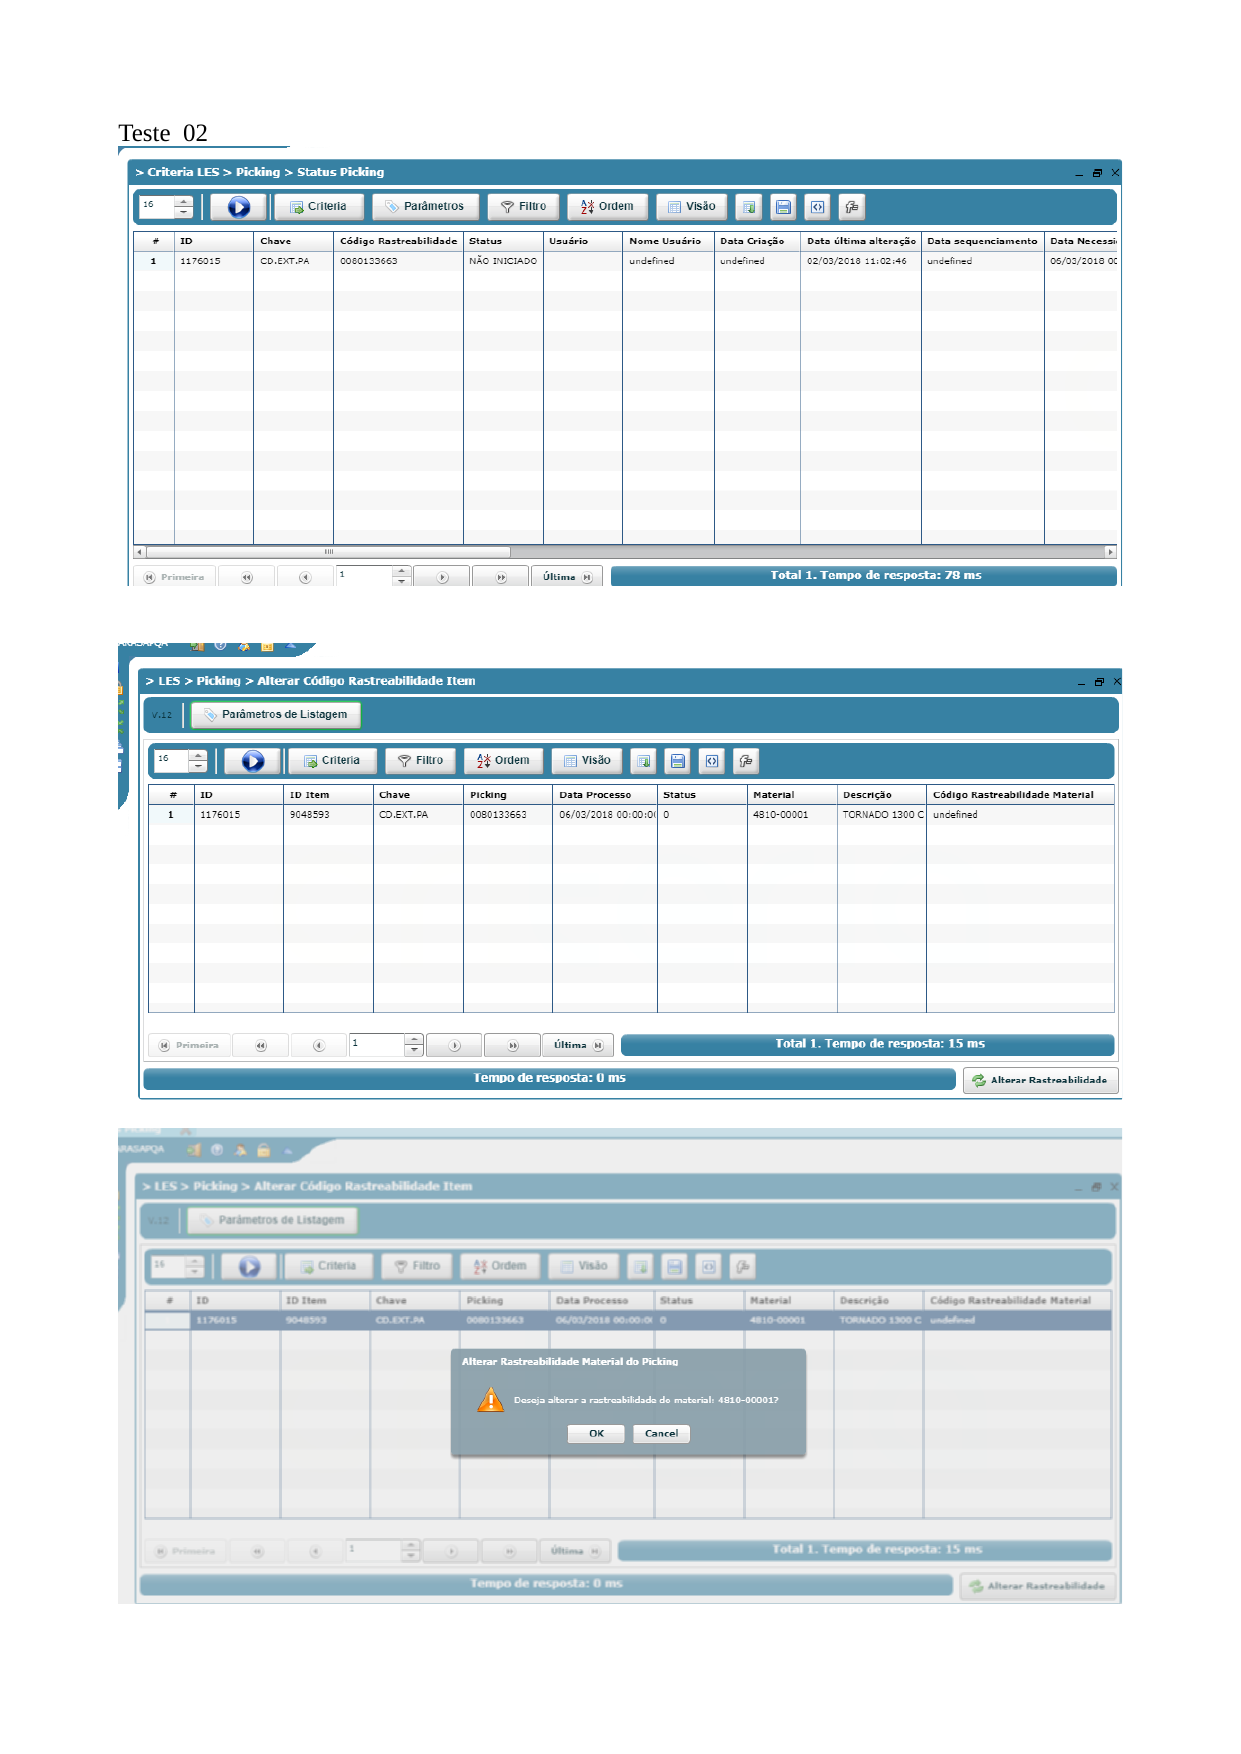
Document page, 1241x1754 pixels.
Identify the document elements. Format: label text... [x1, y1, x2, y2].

picture [118, 146, 1123, 586]
picture [118, 1128, 1123, 1604]
text Teste 02 [118, 118, 1122, 146]
picture [118, 643, 1123, 1100]
